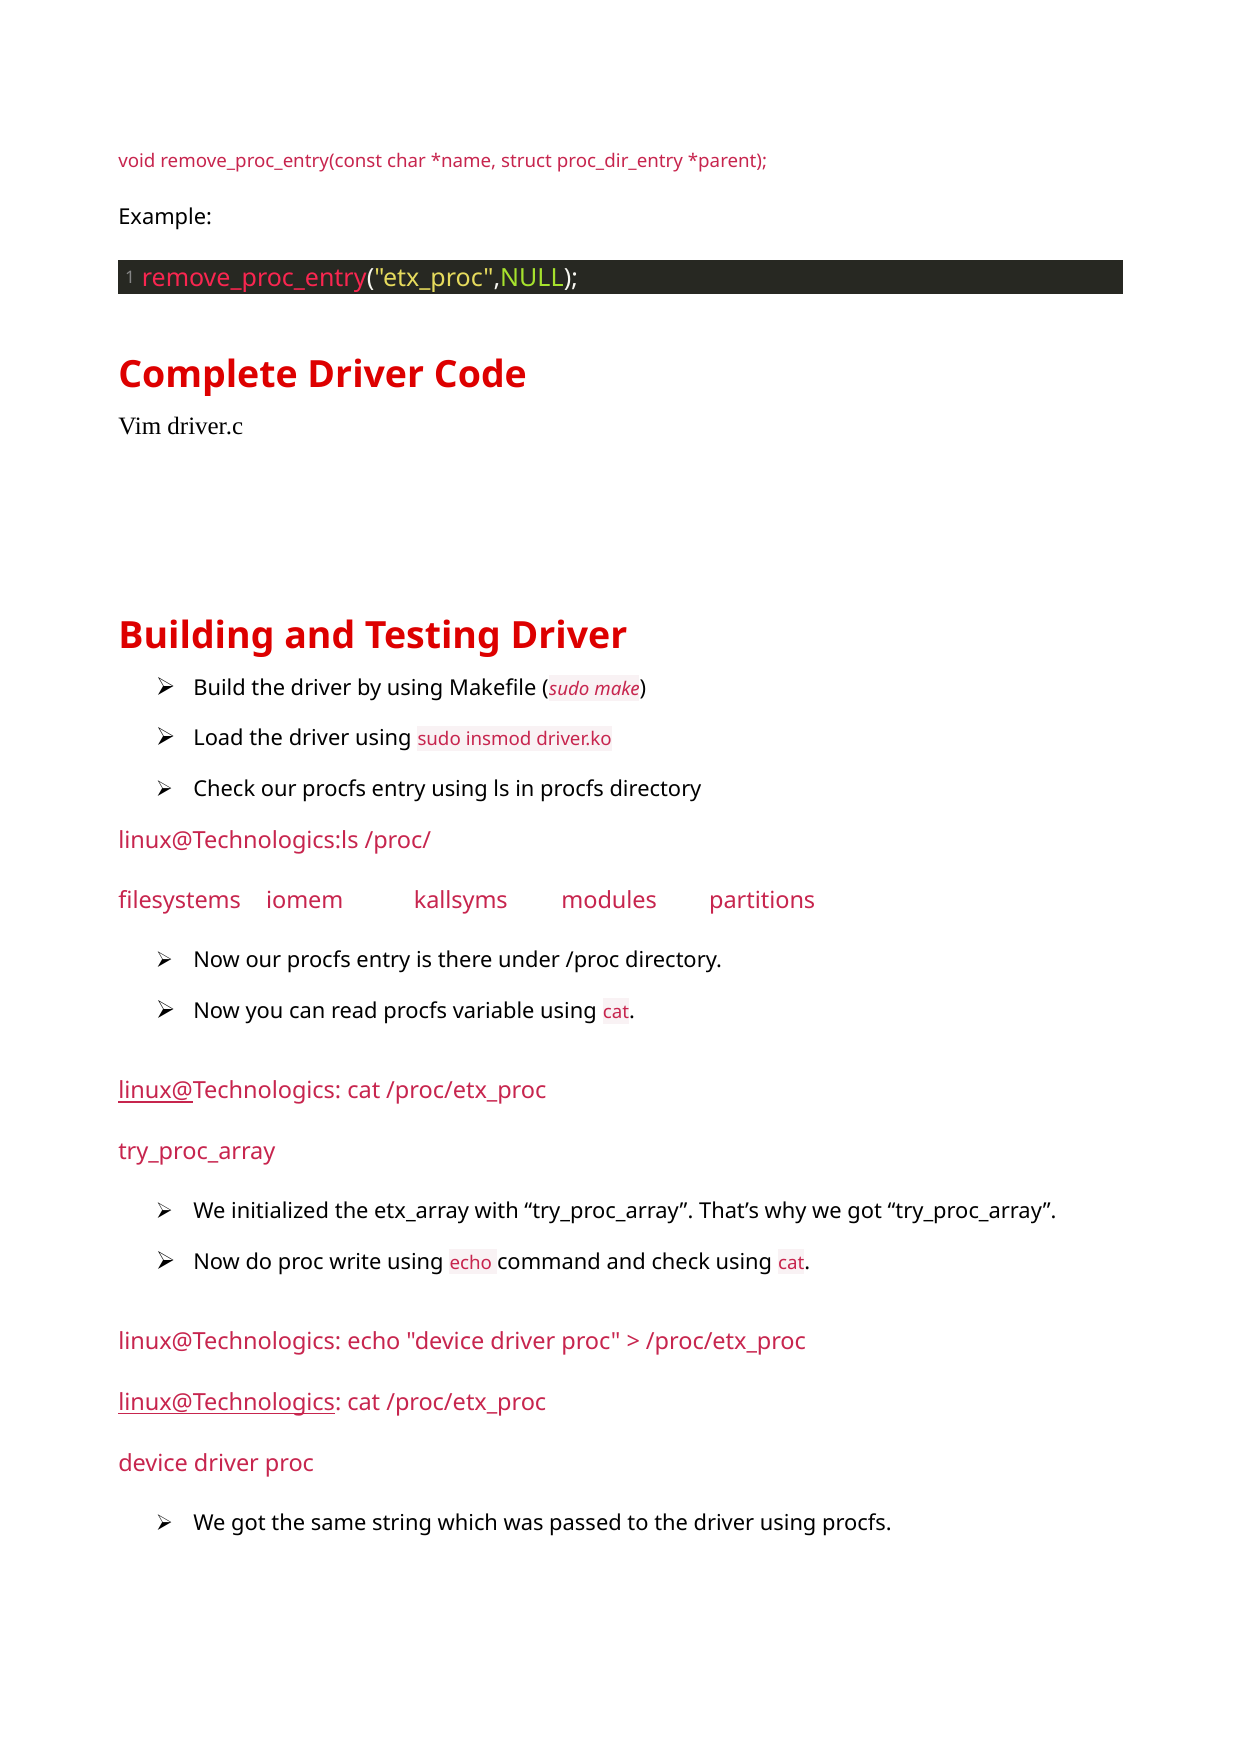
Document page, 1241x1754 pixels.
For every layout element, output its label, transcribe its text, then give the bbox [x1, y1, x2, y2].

text try_proc_array [118, 1134, 1122, 1167]
text linux@Technologics:ls /proc/ [118, 823, 1122, 855]
subtitle Building and Testing Driver [118, 608, 1122, 659]
table_header 1 [118, 260, 142, 294]
list We initialized the etx_array with “try_proc_array”. That’s why we got “try_proc_array”. [156, 1195, 1122, 1225]
table_header remove_proc_entry("etx_proc",NULL); [142, 260, 1123, 294]
list Now do proc write using echo command and check using cat. [156, 1246, 1122, 1275]
text filesystems iomem kallsyms modules partitions [118, 884, 1122, 916]
list Now our procfs entry is there under /proc directory. [156, 944, 1122, 974]
text Example: [118, 201, 1122, 231]
text void remove_proc_entry(const char *name, struct proc_dir_entry *parent); [118, 147, 1122, 172]
text linux@Technologics: cat /proc/etx_proc [118, 1074, 1122, 1106]
text linux@Technologics: cat /proc/etx_proc [118, 1385, 1122, 1417]
text linux@Technologics: echo "device driver proc" > /proc/etx_proc [118, 1325, 1122, 1357]
list Build the driver by using Makefile (sudo make) [156, 672, 1122, 702]
text device driver proc [118, 1446, 1122, 1478]
text Vim driver.c [118, 411, 1122, 440]
list Check our procfs entry using ls in procfs directory [156, 773, 1122, 802]
list Now you can read procfs variable using cat. [156, 995, 1122, 1024]
list Load the driver using sudo insmod driver.ko [156, 722, 1122, 752]
list We got the same string which was passed to the driver using procfs. [156, 1507, 1122, 1537]
subtitle Complete Driver Code [118, 347, 1122, 398]
